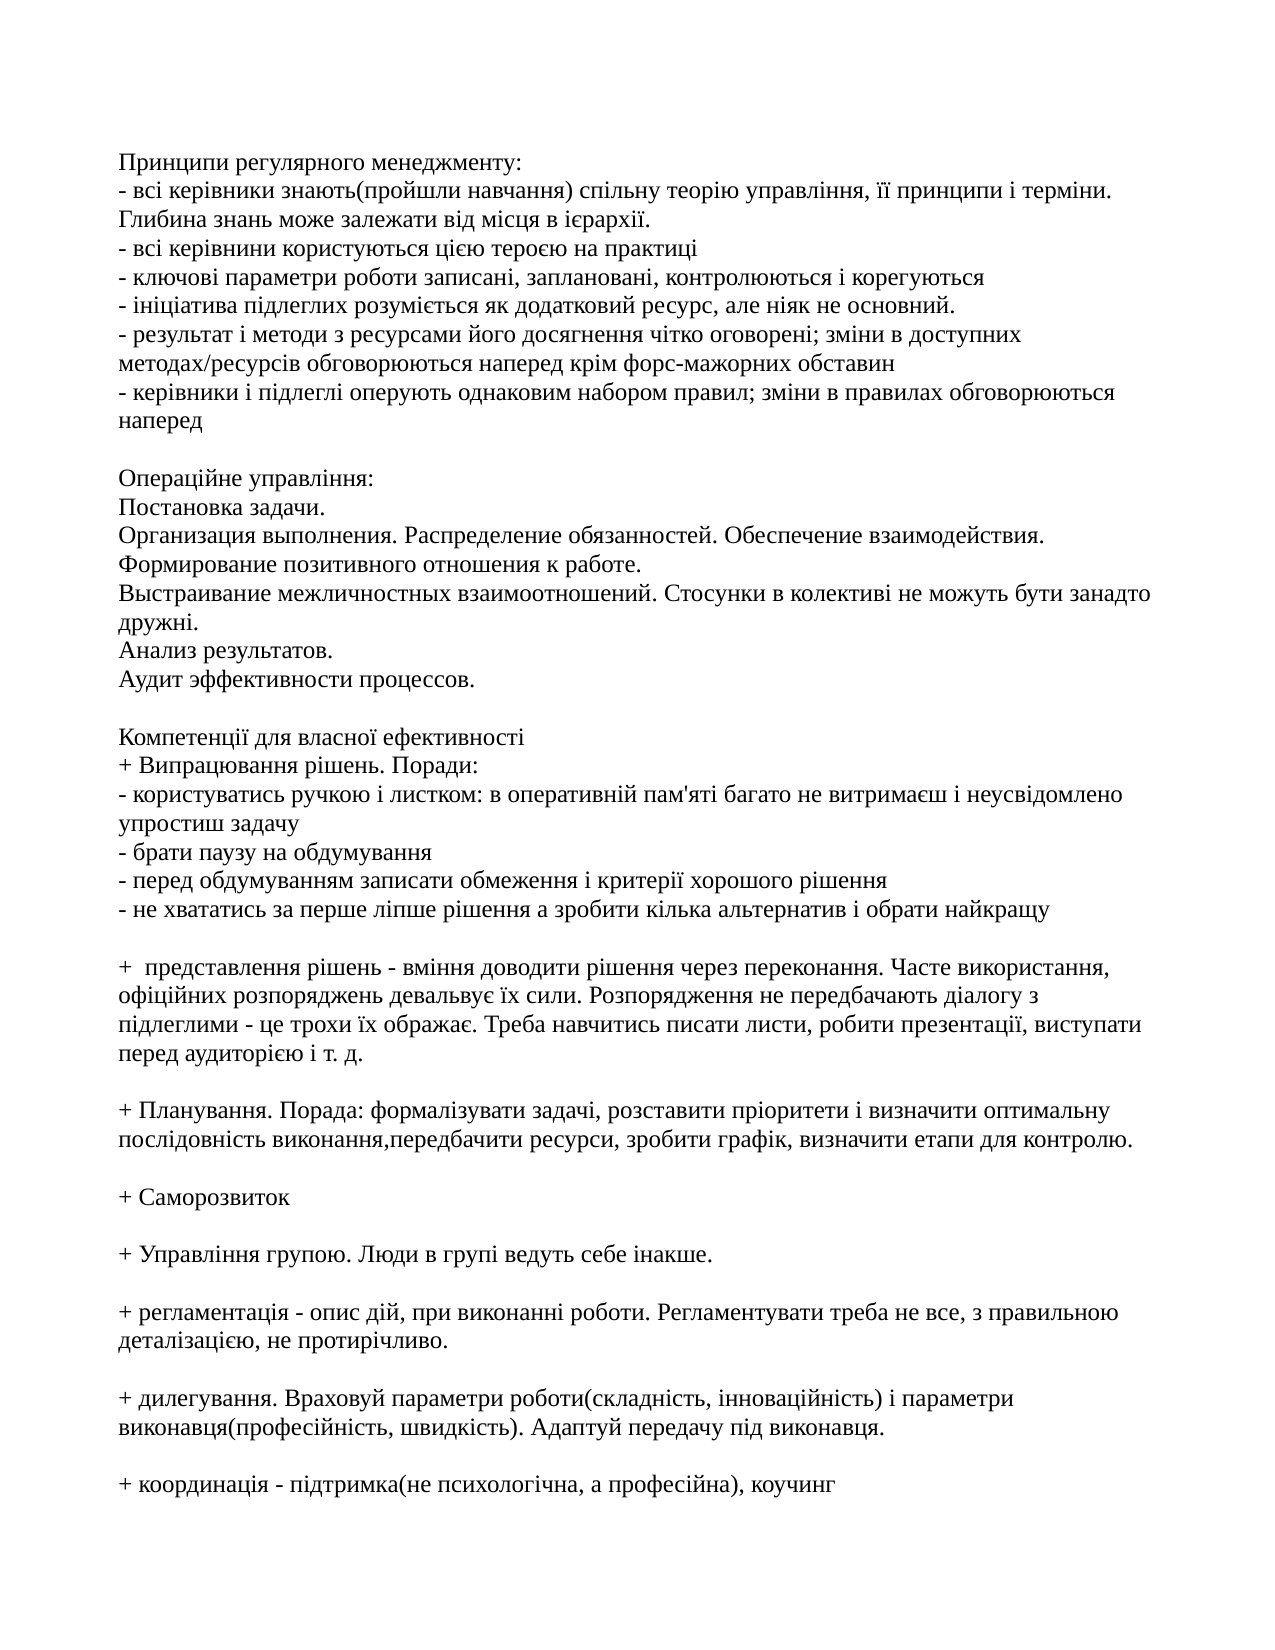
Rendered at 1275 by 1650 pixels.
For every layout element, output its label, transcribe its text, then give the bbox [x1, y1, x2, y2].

text Принципи регулярного менеджменту: - всі керівники знають(пройшли навчання) спільну теорію управління, її принципи і терміни. Глибина знань може залежати від місця в ієрархії. - всі керівнини користуються цією тероєю на практиці - ключові параметри роботи записані, заплановані, контролюються і корегуються - ініціатива підлеглих розуміється як додатковий ресурс, але ніяк не основний. - результат і методи з ресурсами його досягнення чітко оговорені; зміни в доступних методах/ресурсів обговорюються наперед крім форс-мажорних обставин - керівники і підлеглі оперують однаковим набором правил; зміни в правилах обговорюються наперед Операційне управління: Постановка задачи. Организация выполнения. Распределение обязанностей. Обеспечение взаимодействия. Формирование позитивного отношения к работе. Выстраивание межличностных взаимоотношений. Стосунки в колективі не можуть бути занадто дружні. Анализ результатов. Аудит эффективности процессов. Компетенції для власної ефективності + Випрацювання рішень. Поради: - користуватись ручкою і листком: в оперативній пам'яті багато не витримаєш і неусвідомлено упростиш задачу - брати паузу на обдумування - перед обдумуванням записати обмеження і критерії хорошого рішення - не хвататись за перше ліпше рішення а зробити кілька альтернатив і обрати найкращу + представлення рішень - вміння доводити рішення через переконання. Часте використання, офіційних розпоряджень девальвує їх сили. Розпорядження не передбачають діалогу з підлеглими - це трохи їх ображає. Треба навчитись писати листи, робити презентації, виступати перед аудиторією і т. д. + Планування. Порада: формалізувати задачі, розставити пріоритети і визначити оптимальну послідовність виконання,передбачити ресурси, зробити графік, визначити етапи для контролю. + Саморозвиток + Управління групою. Люди в групі ведуть себе інакше. + регламентація - опис дій, при виконанні роботи. Регламентувати треба не все, з правильною деталізацією, не протирічливо. + дилегування. Враховуй параметри роботи(складність, інноваційність) і параметри виконавця(професійність, швидкість). Адаптуй передачу під виконавця. + координація - підтримка(не психологічна, а професійна), коучинг [118, 118, 1157, 1527]
